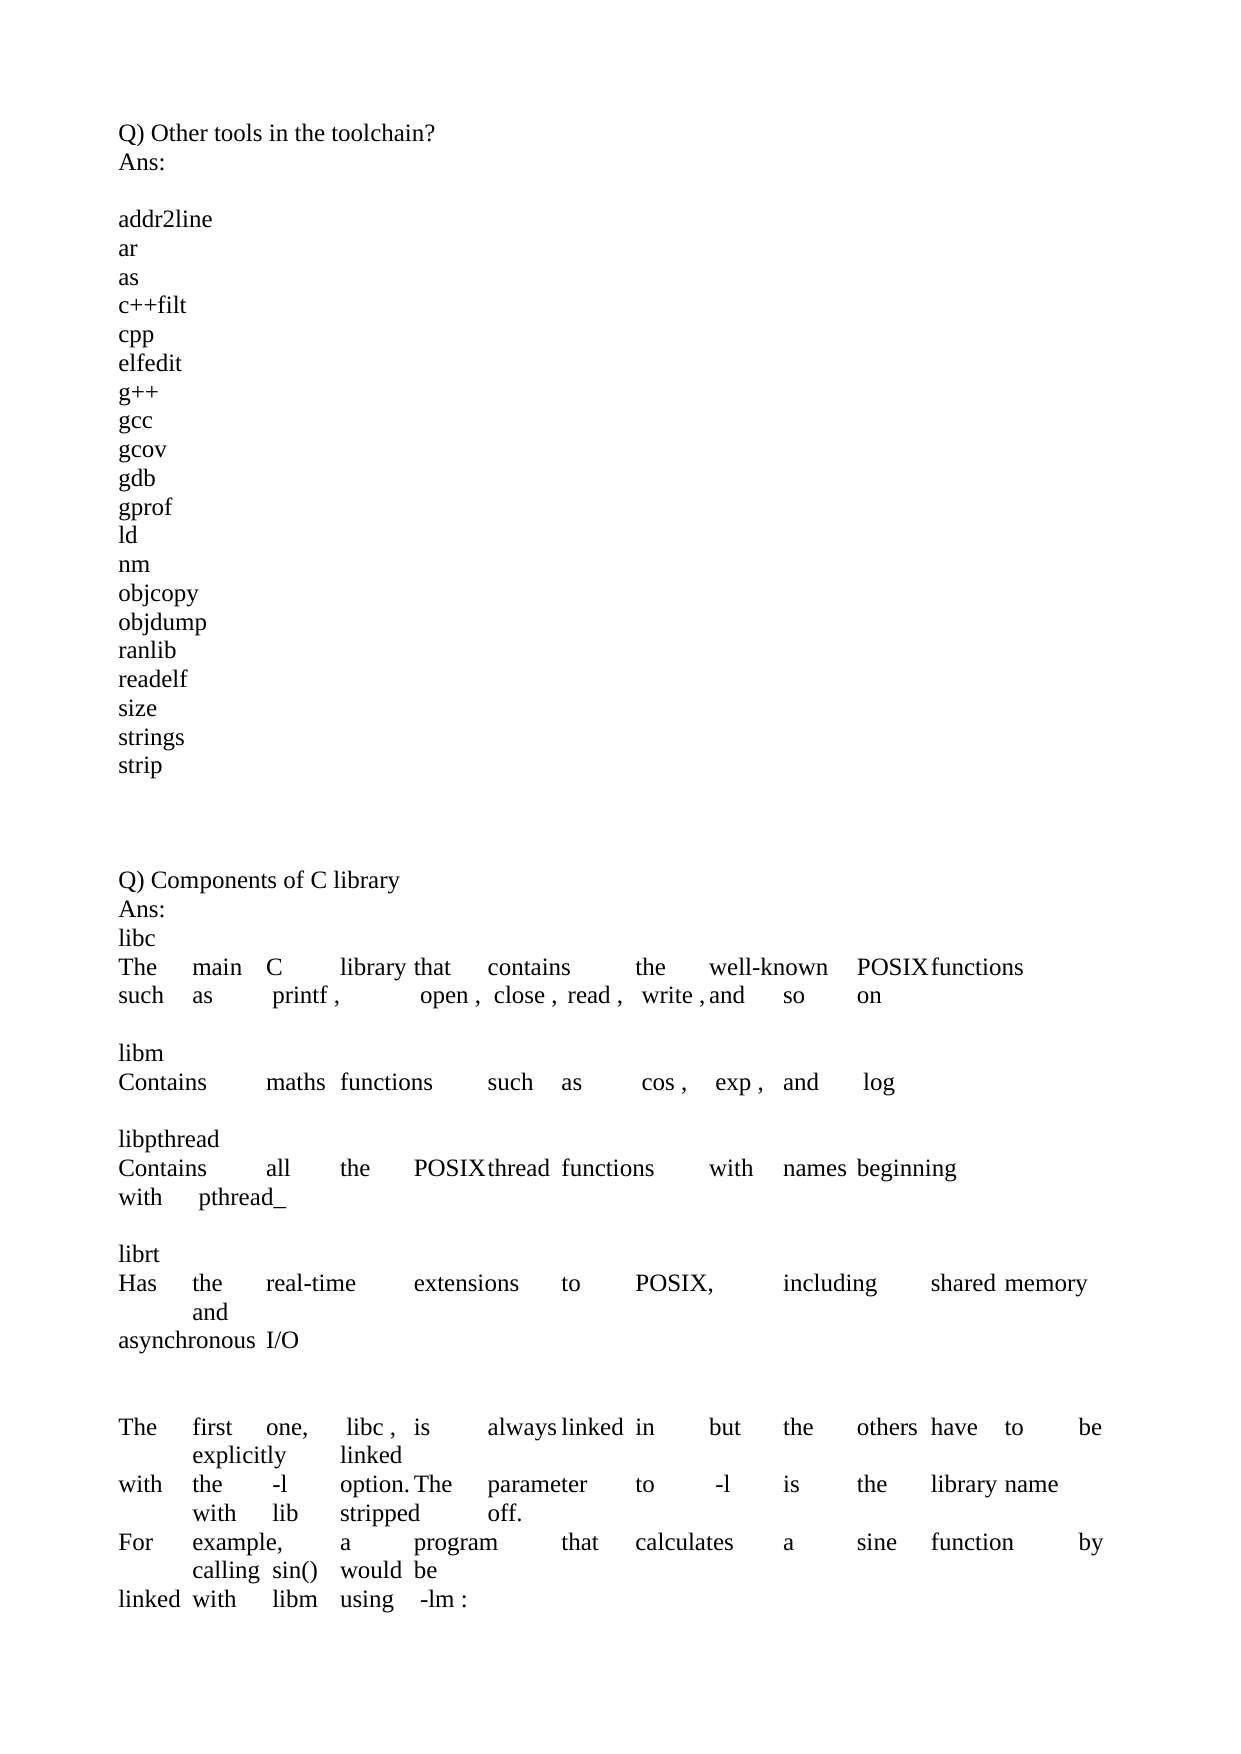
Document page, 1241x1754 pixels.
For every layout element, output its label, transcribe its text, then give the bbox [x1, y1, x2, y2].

text Contains all the POSIX thread functions with names beginning [118, 1153, 1122, 1182]
text The first one, libc , is always linked in but the others have to be explicitly linked [118, 1412, 1122, 1469]
text Has the real-time extensions to POSIX, including shared memory and [118, 1268, 1122, 1326]
text objdump [118, 607, 1122, 636]
text librt [118, 1239, 1122, 1268]
text libc [118, 923, 1122, 952]
text The main C library that contains the well-known POSIX functions [118, 952, 1122, 981]
text gcov [118, 434, 1122, 463]
text gdb [118, 463, 1122, 492]
text For example, a program that calculates a sine function by calling sin() would be [118, 1527, 1122, 1584]
text with the -l option. The parameter to -l is the library name with lib stripped off. [118, 1469, 1122, 1527]
text with pthread_ [118, 1182, 1122, 1211]
text ranlib [118, 636, 1122, 664]
text Ans: [118, 894, 1122, 923]
text g++ [118, 377, 1122, 406]
text Ans: [118, 147, 1122, 176]
text libpthread [118, 1124, 1122, 1153]
text ar [118, 233, 1122, 262]
text gcc [118, 406, 1122, 434]
text linked with libm using -lm : [118, 1584, 1122, 1613]
text Q) Other tools in the toolchain? [118, 118, 1122, 147]
text elfedit [118, 348, 1122, 377]
text c++filt [118, 291, 1122, 319]
text Q) Components of C library [118, 866, 1122, 894]
text addr2line [118, 204, 1122, 233]
text libm [118, 1038, 1122, 1067]
text ld [118, 521, 1122, 549]
text asynchronous I/O [118, 1326, 1122, 1354]
text strings [118, 722, 1122, 751]
text Contains maths functions such as cos , exp , and log [118, 1067, 1122, 1096]
text such as printf , open , close , read , write , and so on [118, 981, 1122, 1009]
text cpp [118, 319, 1122, 348]
text objcopy [118, 578, 1122, 607]
text gprof [118, 492, 1122, 521]
text readelf [118, 664, 1122, 693]
text strip [118, 751, 1122, 779]
text size [118, 693, 1122, 722]
text nm [118, 549, 1122, 578]
text as [118, 262, 1122, 291]
